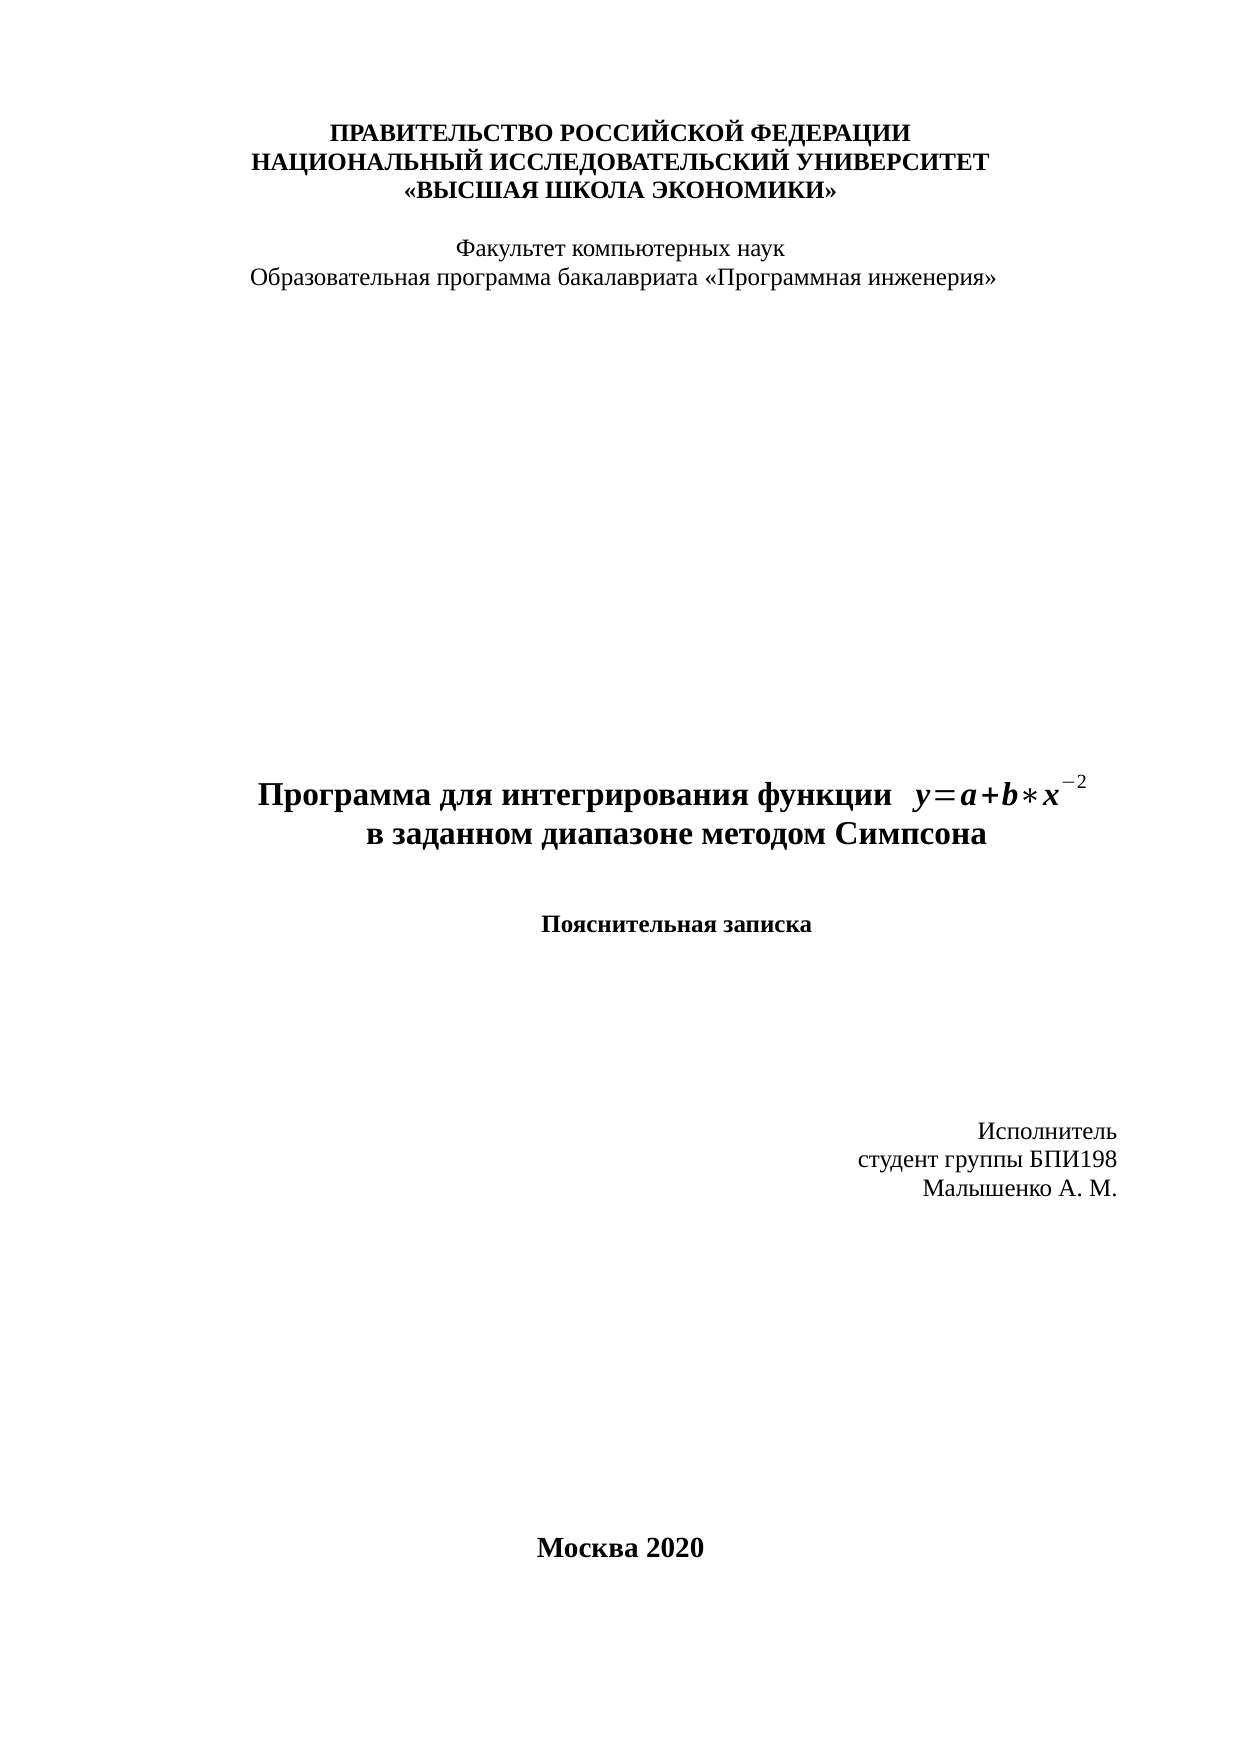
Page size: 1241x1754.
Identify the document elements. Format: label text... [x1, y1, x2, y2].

table_header [653, 361, 1123, 660]
table_header [596, 361, 652, 660]
table_header [118, 361, 596, 660]
text Москва 2020 [118, 1530, 1122, 1564]
table_cell [230, 972, 620, 1530]
table_cell Исполнитель студент группы БПИ198 Малышенко А. М. [620, 1110, 1123, 1208]
table_header Программа для интегрирования функции в заданном диапазоне методом Симпсона Пояснительная записка [230, 689, 1123, 972]
table_header [118, 689, 230, 1530]
table_cell [620, 972, 1123, 1110]
table_cell [620, 1208, 1123, 1530]
